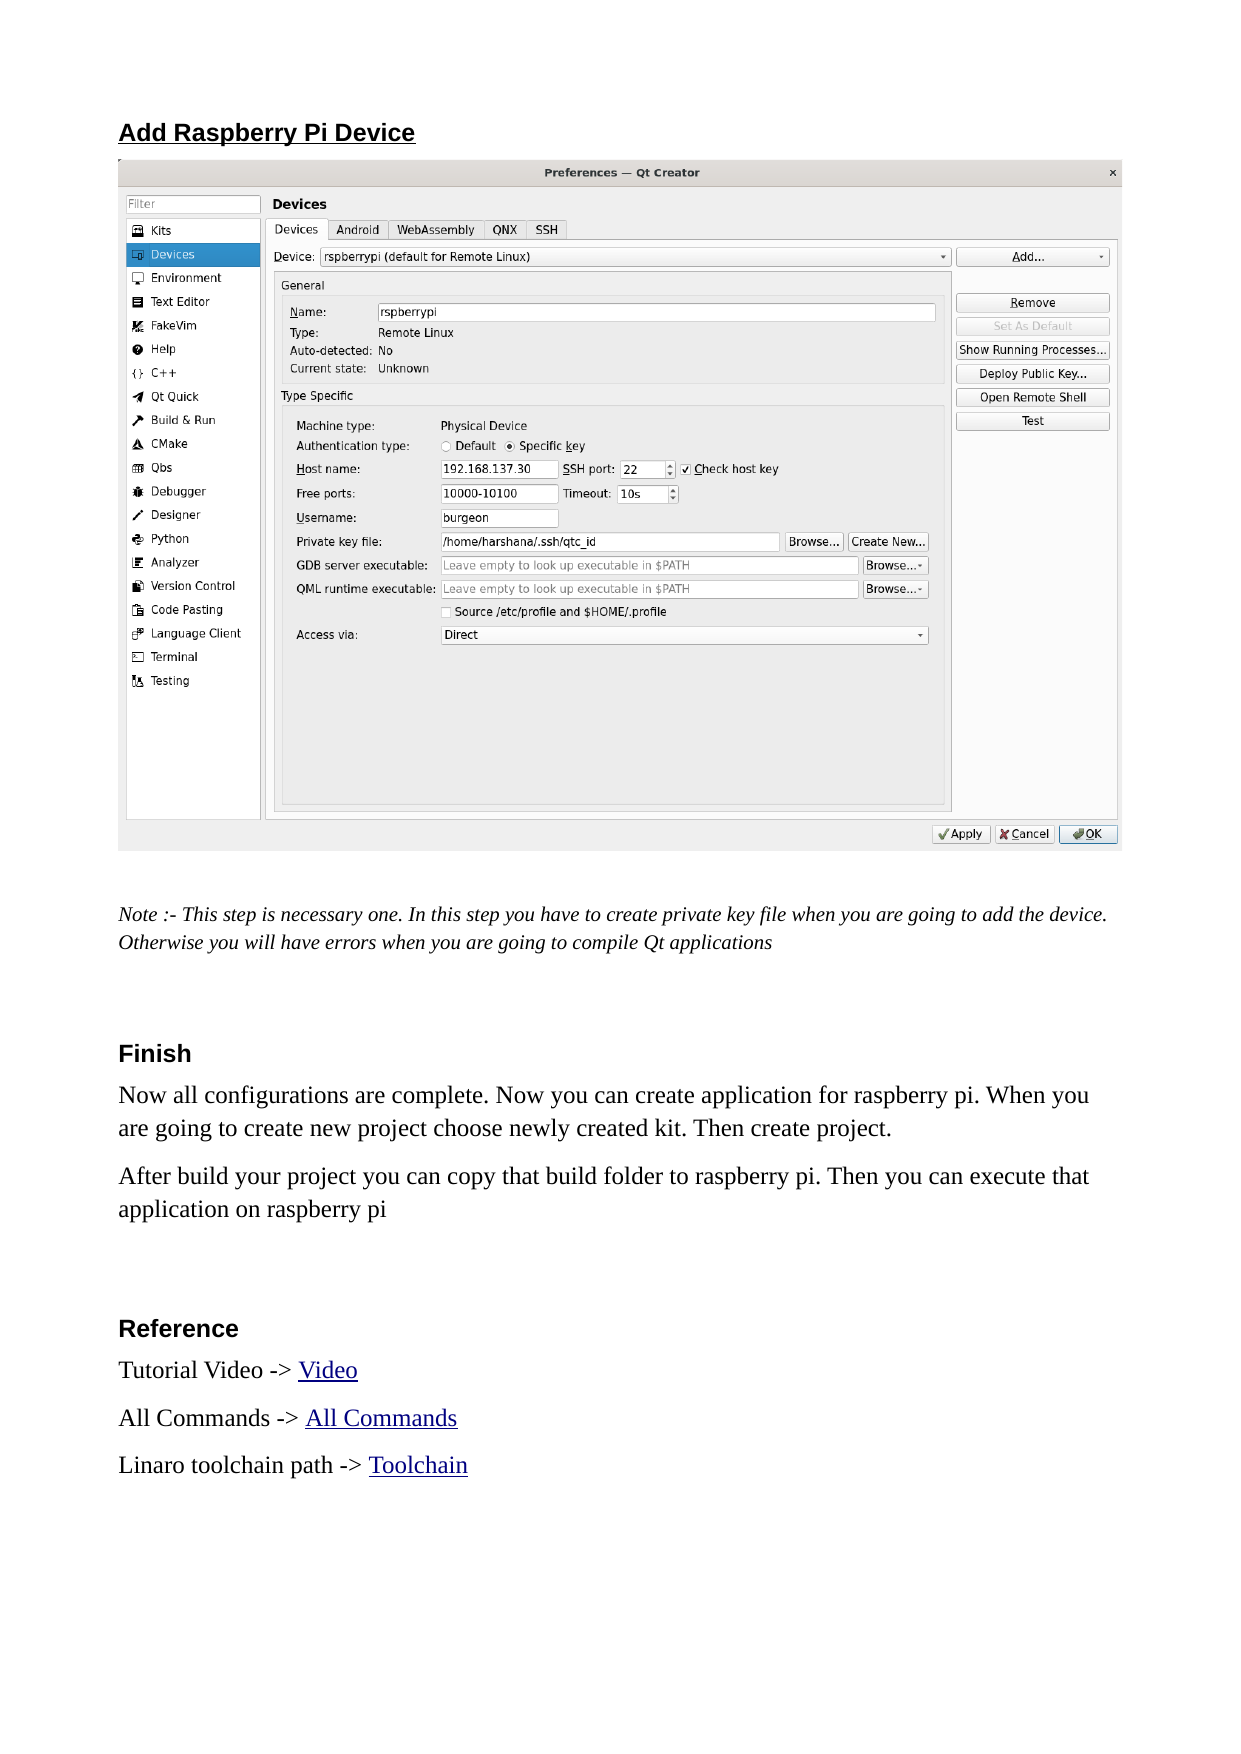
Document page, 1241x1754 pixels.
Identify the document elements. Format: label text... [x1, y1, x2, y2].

text All Commands -> All Commands [118, 1403, 1122, 1432]
text Linaro toolchain path -> Toolchain [118, 1451, 1122, 1479]
text After build your project you can copy that build folder to raspberry pi. Then you can execute that application on raspberry pi [118, 1161, 1122, 1223]
subtitle Reference [118, 1314, 1122, 1343]
text Now all configurations are complete. Now you can create application for raspberry pi. When you are going to create new project choose newly created kit. Then create project. [118, 1080, 1122, 1142]
subtitle Add Raspberry Pi Device [118, 118, 1122, 147]
picture [118, 159, 1123, 851]
subtitle Finish [118, 1039, 1122, 1068]
text Note :- This step is necessary one. In this step you have to create private key file when you are going to add the device. Otherwise you will have errors when you are going to compile Qt applications [118, 902, 1122, 954]
text Tutorial Video -> Video [118, 1355, 1122, 1384]
